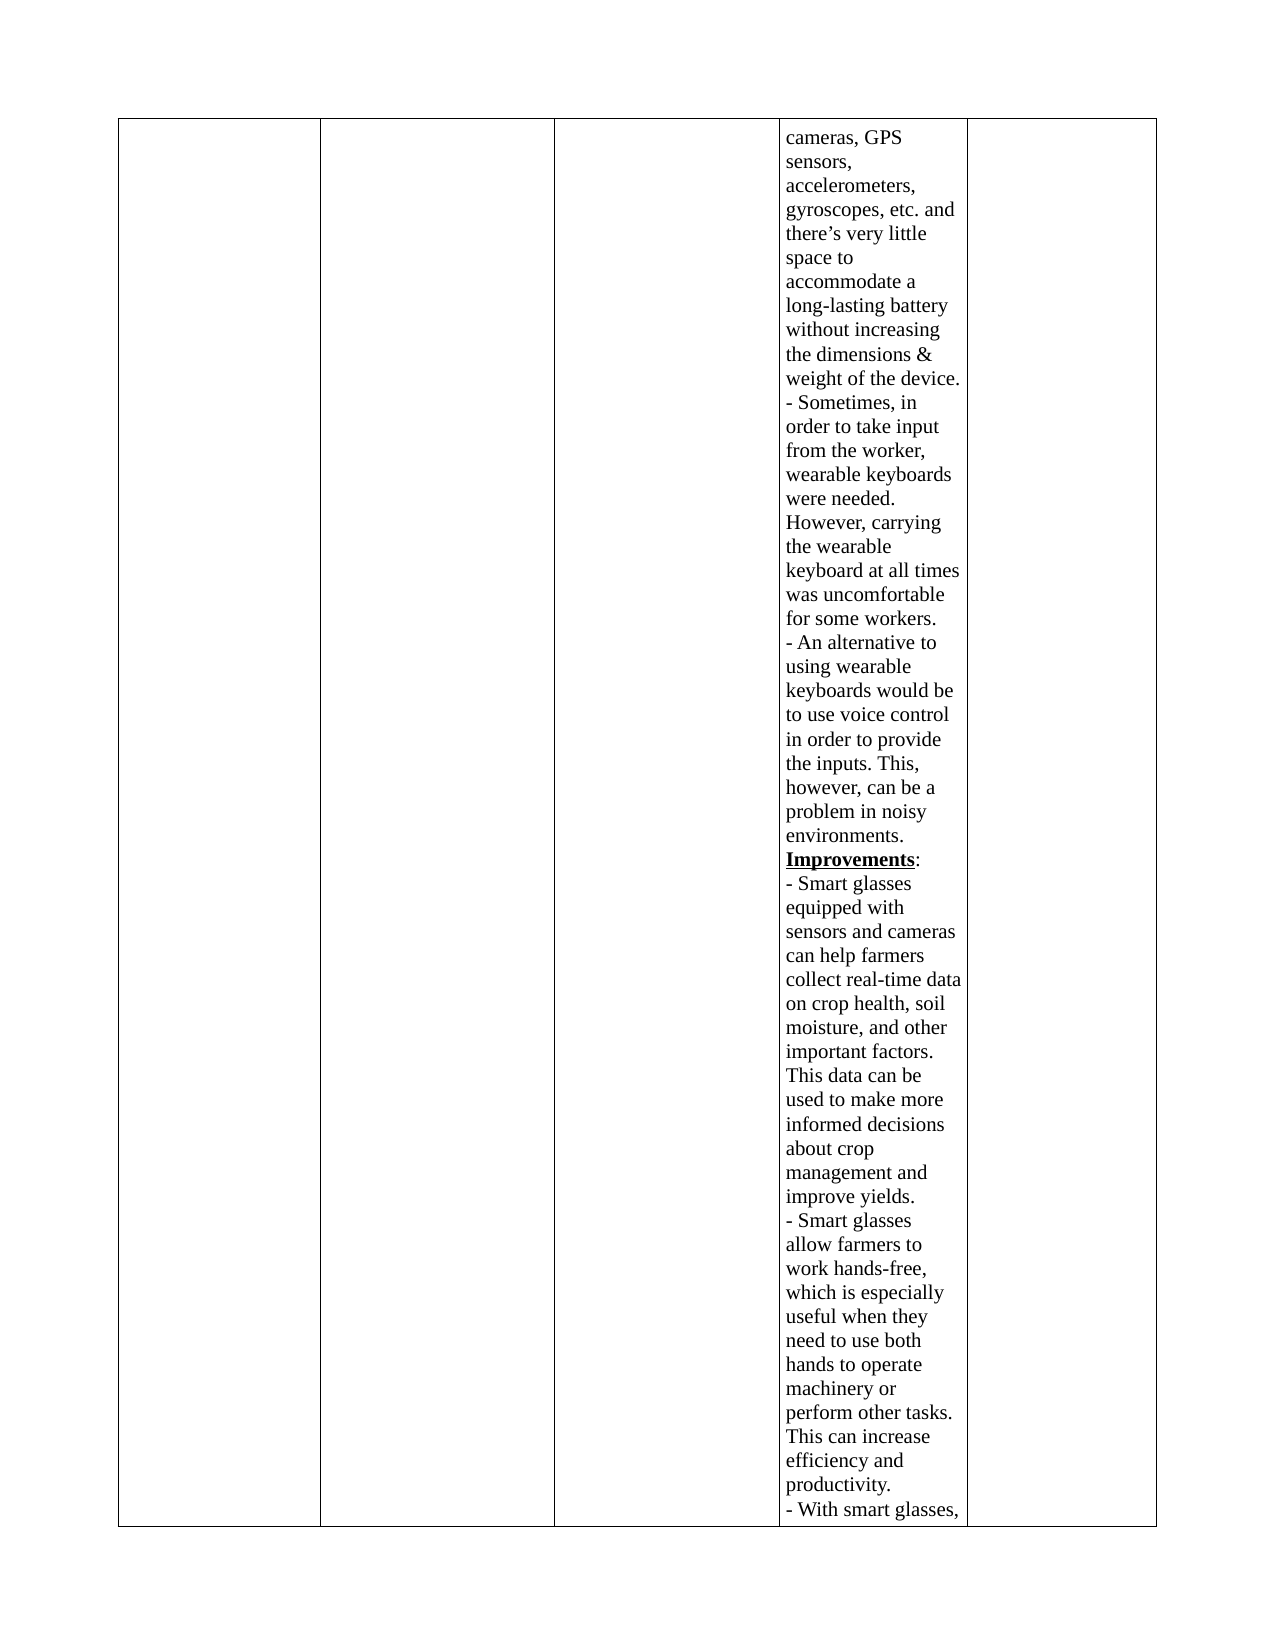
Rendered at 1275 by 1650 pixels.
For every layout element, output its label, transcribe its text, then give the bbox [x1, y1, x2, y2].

table_cell [555, 119, 779, 1526]
table_cell [321, 119, 554, 1526]
table_cell [119, 119, 320, 1526]
table_cell cameras, GPS sensors, accelerometers, gyroscopes, etc. and there’s very little space to accommodate a long-lasting battery without increasing the dimensions & weight of the device. - Sometimes, in order to take input from the worker, wearable keyboards were needed. However, carrying the wearable keyboard at all times was uncomfortable for some workers. - An alternative to using wearable keyboards would be to use voice control in order to provide the inputs. This, however, can be a problem in noisy environments. Improvements: - Smart glasses equipped with sensors and cameras can help farmers collect real-time data on crop health, soil moisture, and other important factors. This data can be used to make more informed decisions about crop management and improve yields. - Smart glasses allow farmers to work hands-free, which is especially useful when they need to use both hands to operate machinery or perform other tasks. This can increase efficiency and productivity. - With smart glasses, [780, 119, 967, 1526]
table_cell [968, 119, 1156, 1526]
